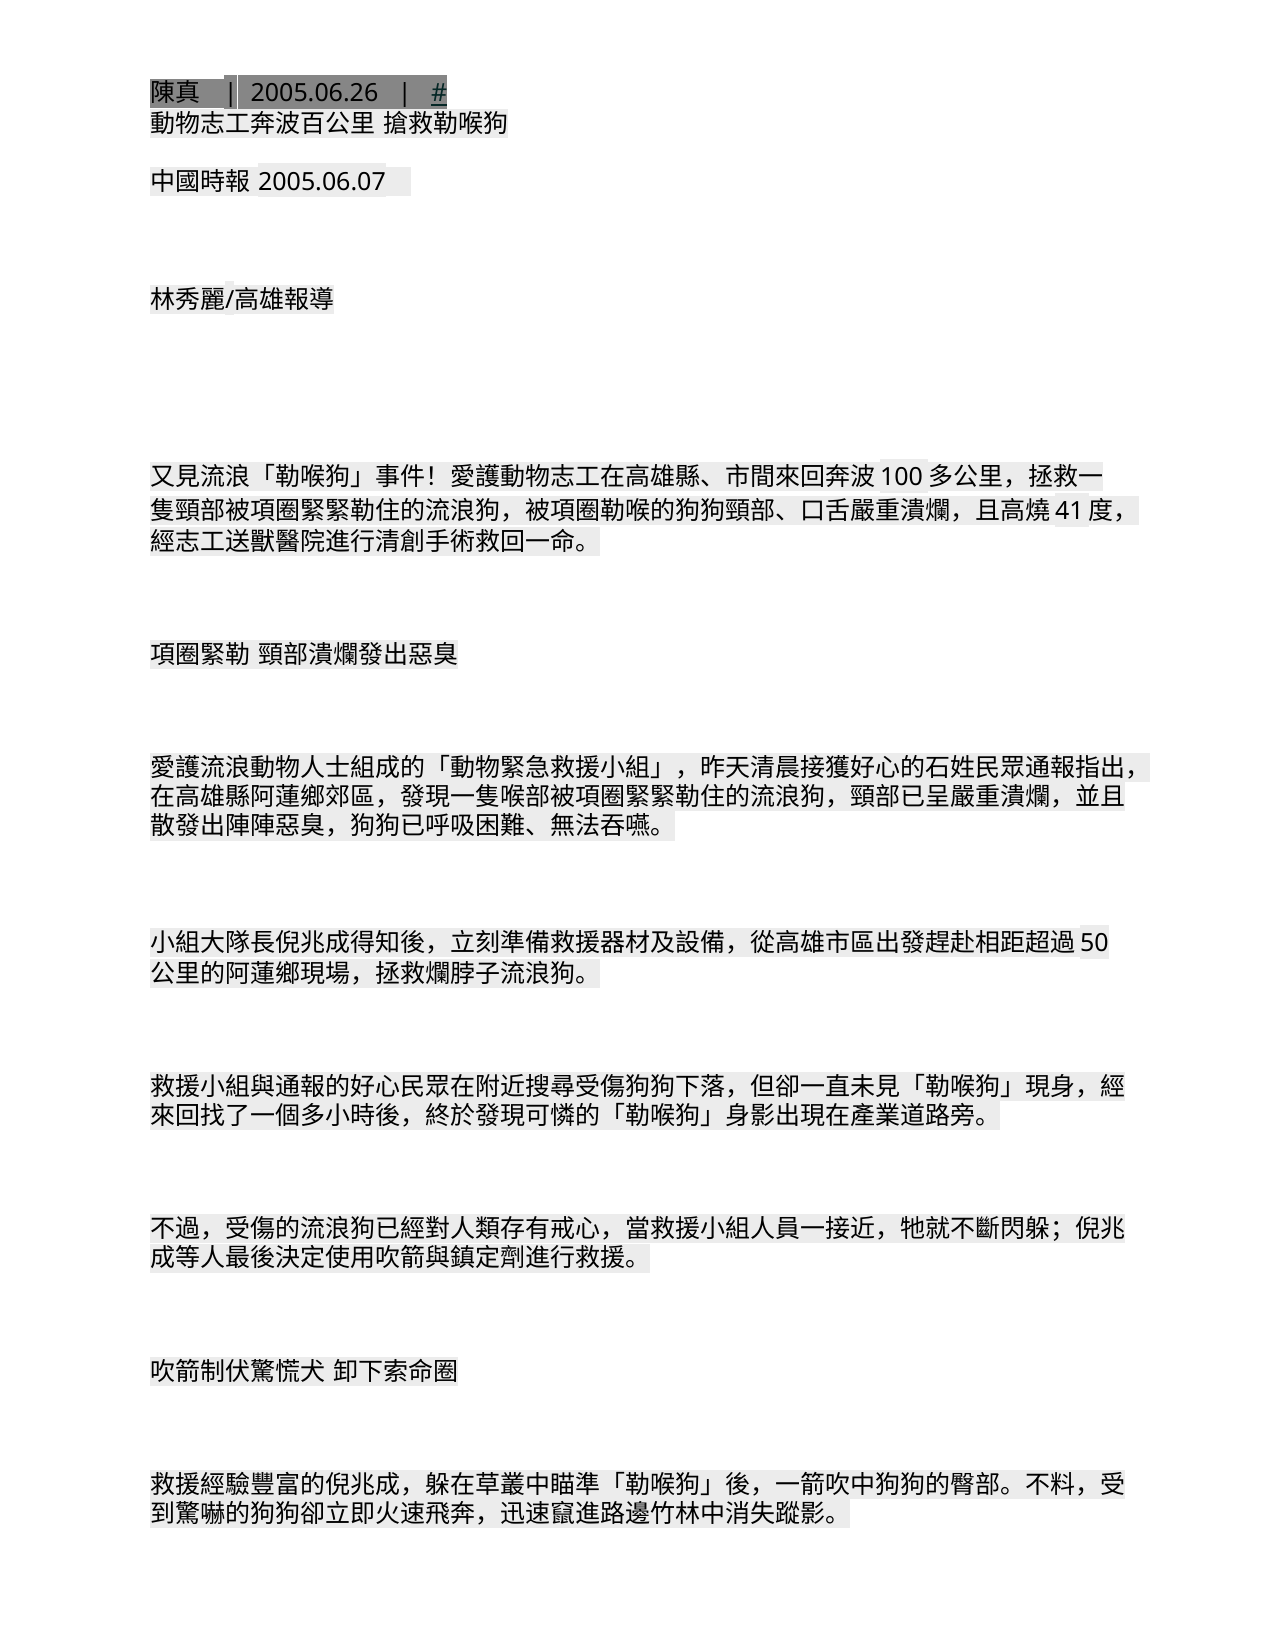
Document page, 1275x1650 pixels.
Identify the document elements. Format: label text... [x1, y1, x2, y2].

text 林秀麗/高雄報導 [150, 281, 1125, 315]
text 吹箭制伏驚慌犬 卸下索命圈 [150, 1357, 1125, 1386]
text 陳真 | 2005.06.26 | # [150, 75, 1125, 109]
text 不過，受傷的流浪狗已經對人類存有戒心，當救援小組人員一接近，牠就不斷閃躲；倪兆成等人最後決定使用吹箭與鎮定劑進行救援。 [150, 1214, 1125, 1273]
text 動物志工奔波百公里 搶救勒喉狗 [150, 109, 1125, 138]
text 愛護流浪動物人士組成的「動物緊急救援小組」，昨天清晨接獲好心的石姓民眾通報指出，在高雄縣阿蓮鄉郊區，發現一隻喉部被項圈緊緊勒住的流浪狗，頸部已呈嚴重潰爛，並且散發出陣陣惡臭，狗狗已呼吸困難、無法吞嚥。 [150, 753, 1125, 841]
text 救援經驗豐富的倪兆成，躲在草叢中瞄準「勒喉狗」後，一箭吹中狗狗的臀部。不料，受到驚嚇的狗狗卻立即火速飛奔，迅速竄進路邊竹林中消失蹤影。 [150, 1470, 1125, 1528]
text 又見流浪「勒喉狗」事件！愛護動物志工在高雄縣、市間來回奔波100多公里，拯救一隻頸部被項圈緊緊勒住的流浪狗，被項圈勒喉的狗狗頸部、口舌嚴重潰爛，且高燒41度，經志工送獸醫院進行清創手術救回一命。 [150, 458, 1125, 556]
text 項圈緊勒 頸部潰爛發出惡臭 [150, 640, 1125, 669]
text 救援小組與通報的好心民眾在附近搜尋受傷狗狗下落，但卻一直未見「勒喉狗」現身，經來回找了一個多小時後，終於發現可憐的「勒喉狗」身影出現在產業道路旁。 [150, 1072, 1125, 1130]
text 中國時報 2005.06.07 [150, 163, 1125, 197]
text 小組大隊長倪兆成得知後，立刻準備救援器材及設備，從高雄市區出發趕赴相距超過50公里的阿蓮鄉現場，拯救爛脖子流浪狗。 [150, 925, 1125, 988]
